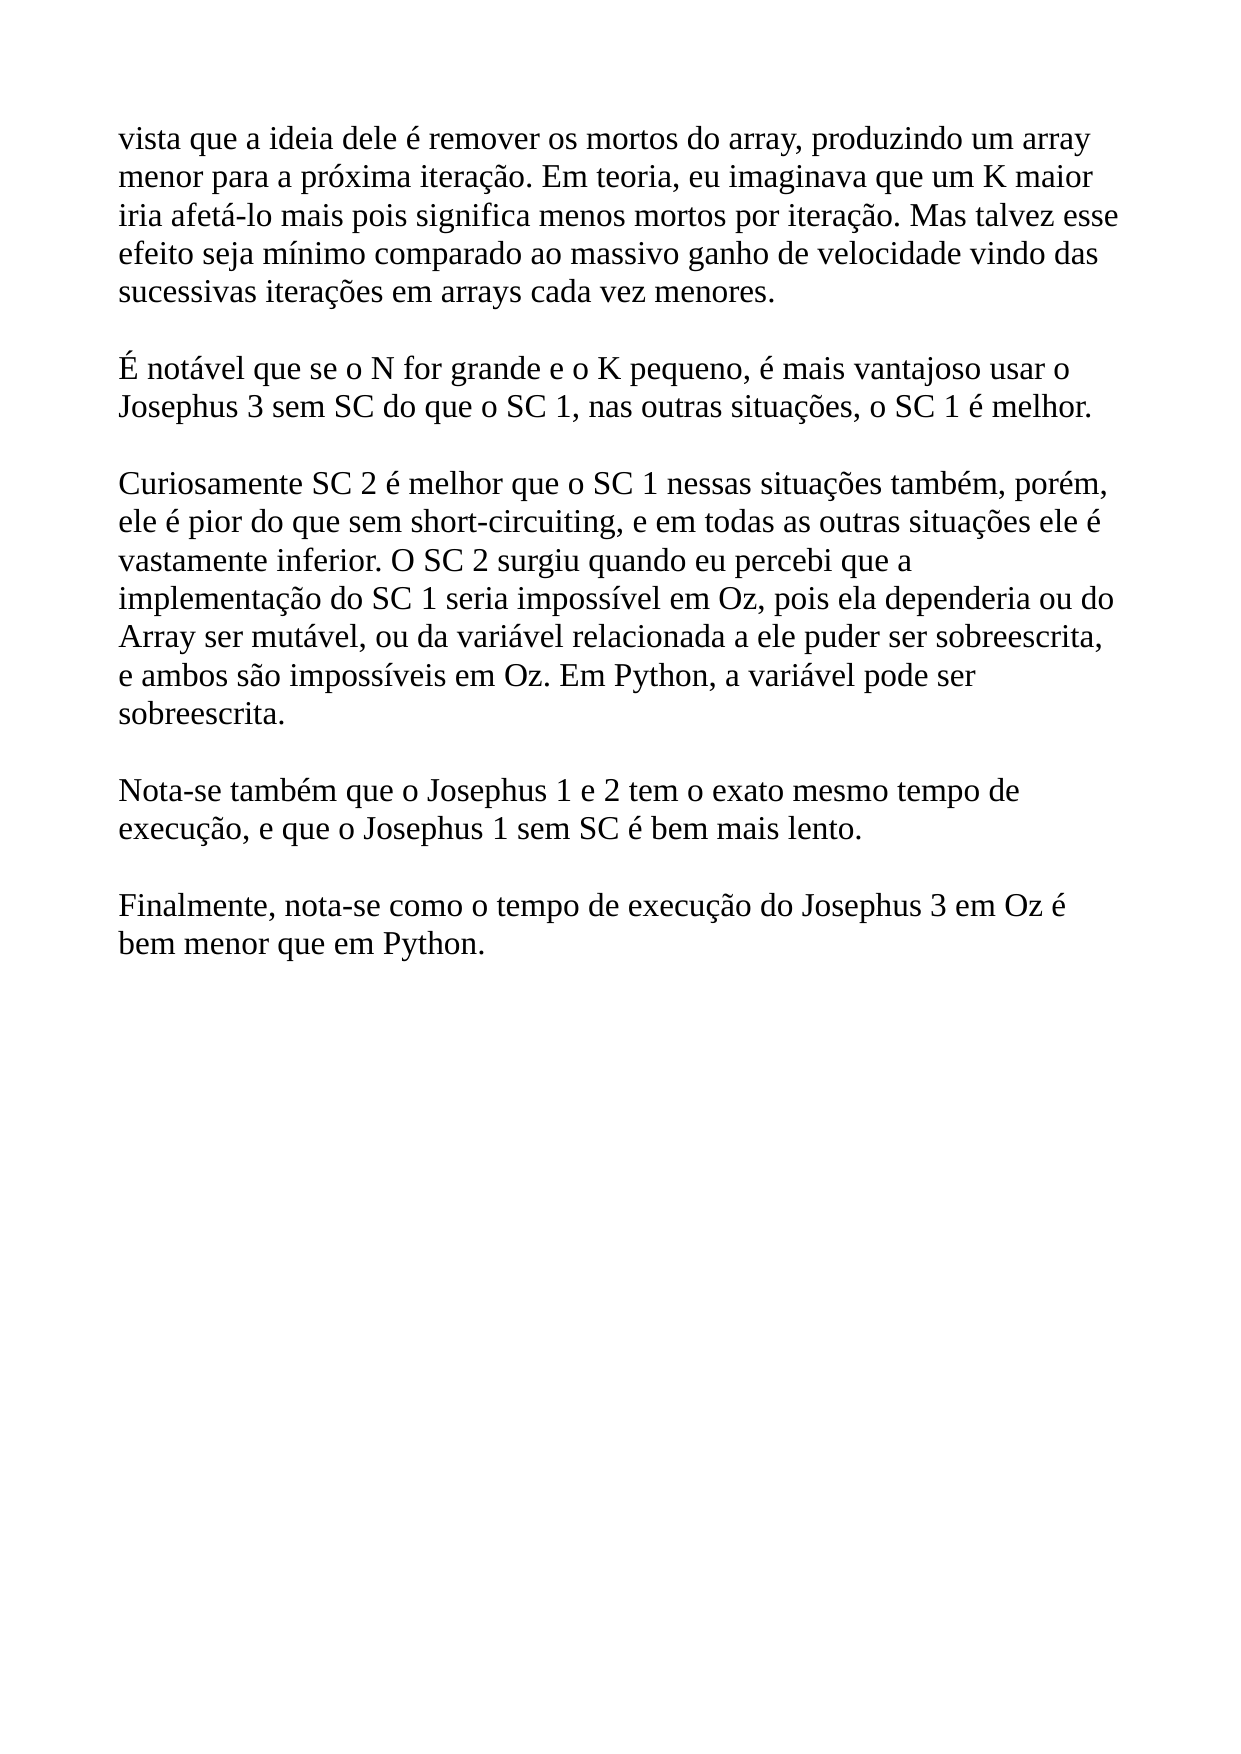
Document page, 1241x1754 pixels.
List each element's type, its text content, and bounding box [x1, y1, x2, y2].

text Nota-se também que o Josephus 1 e 2 tem o exato mesmo tempo de execução, e que o Josephus 1 sem SC é bem mais lento. [118, 770, 1122, 846]
text É notável que se o N for grande e o K pequeno, é mais vantajoso usar o Josephus 3 sem SC do que o SC 1, nas outras situações, o SC 1 é melhor. [118, 348, 1122, 425]
text Finalmente, nota-se como o tempo de execução do Josephus 3 em Oz é bem menor que em Python. [118, 885, 1122, 961]
text vista que a ideia dele é remover os mortos do array, produzindo um array menor para a próxima iteração. Em teoria, eu imaginava que um K maior iria afetá-lo mais pois significa menos mortos por iteração. Mas talvez esse efeito seja mínimo comparado ao massivo ganho de velocidade vindo das sucessivas iterações em arrays cada vez menores. [118, 118, 1122, 310]
text Curiosamente SC 2 é melhor que o SC 1 nessas situações também, porém, ele é pior do que sem short-circuiting, e em todas as outras situações ele é vastamente inferior. O SC 2 surgiu quando eu percebi que a implementação do SC 1 seria impossível em Oz, pois ela dependeria ou do Array ser mutável, ou da variável relacionada a ele puder ser sobreescrita, e ambos são impossíveis em Oz. Em Python, a variável pode ser sobreescrita. [118, 463, 1122, 731]
